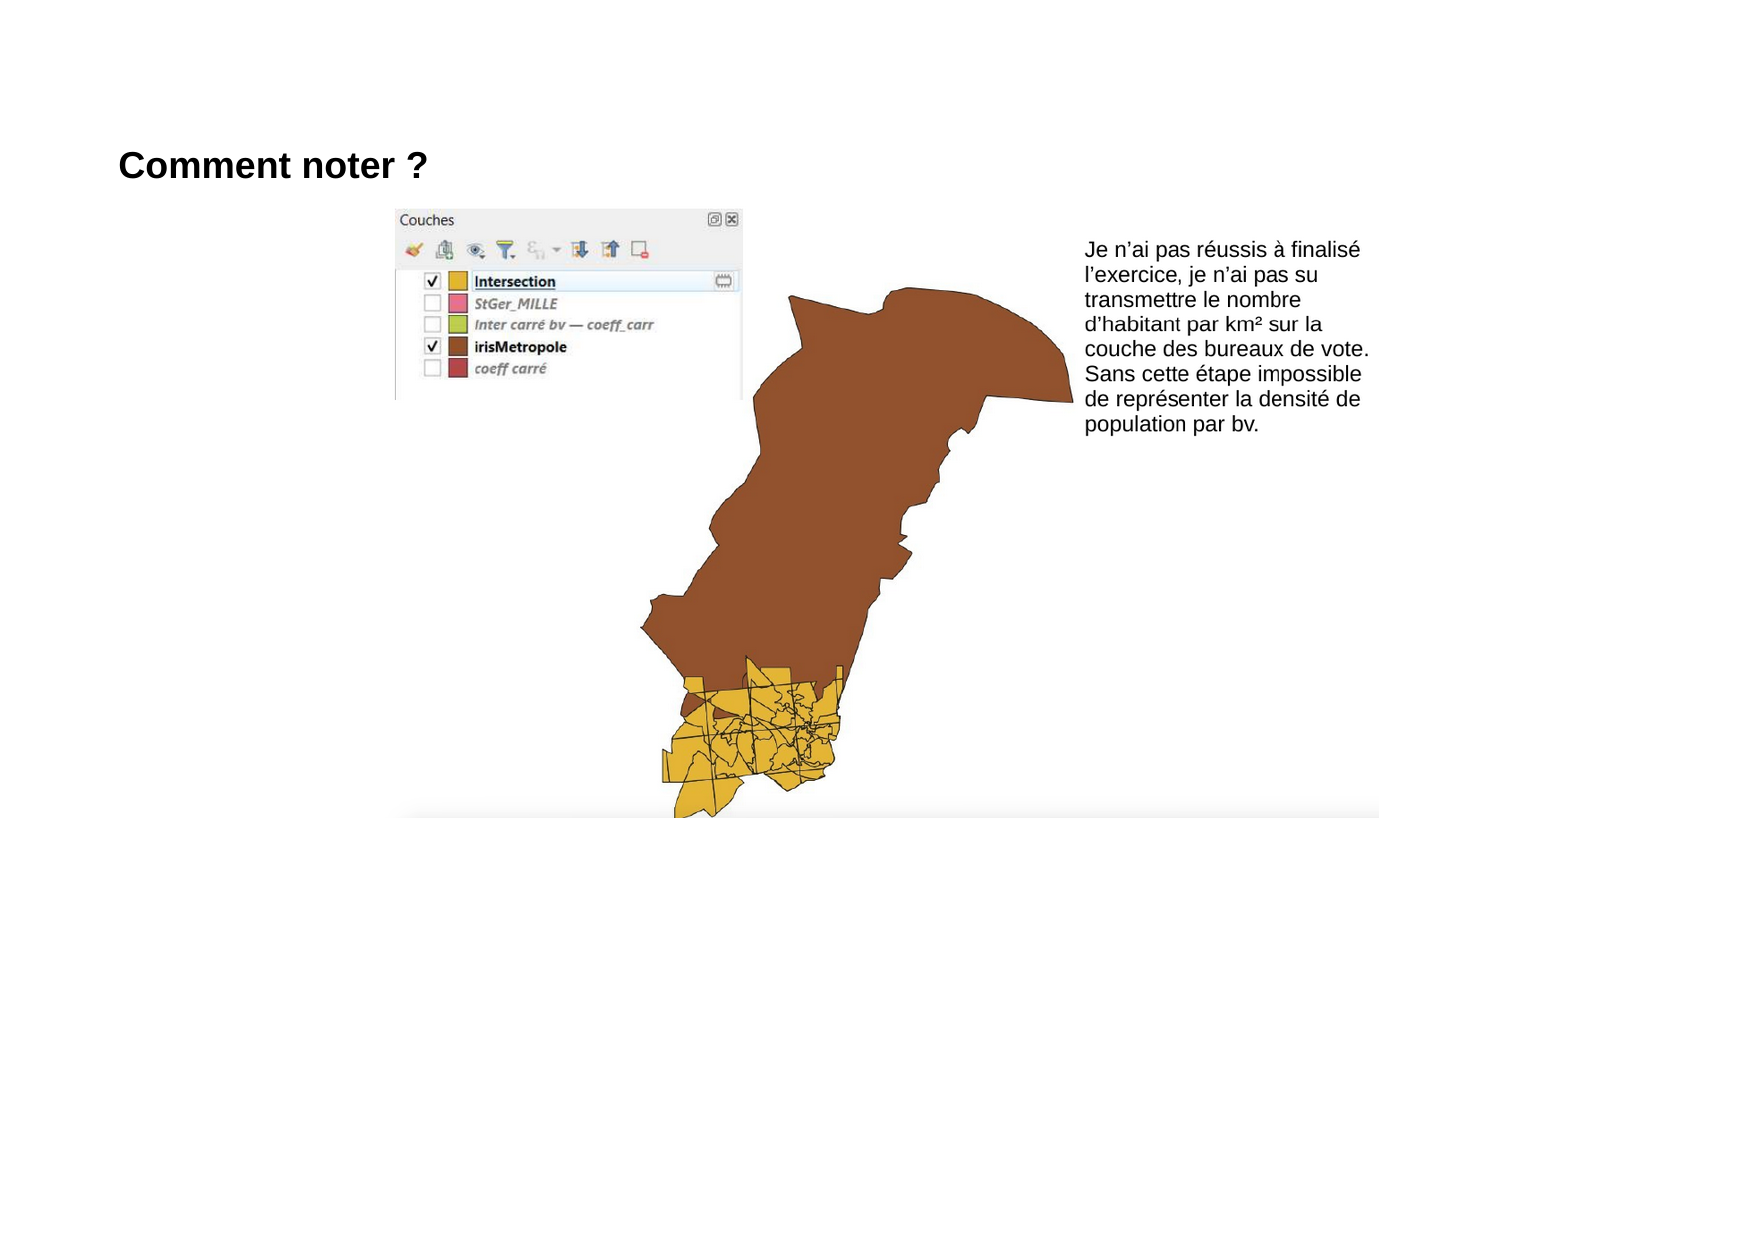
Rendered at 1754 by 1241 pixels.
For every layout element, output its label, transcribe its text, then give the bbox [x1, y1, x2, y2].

subtitle Comment noter ? [118, 143, 1636, 186]
picture [375, 198, 1379, 818]
